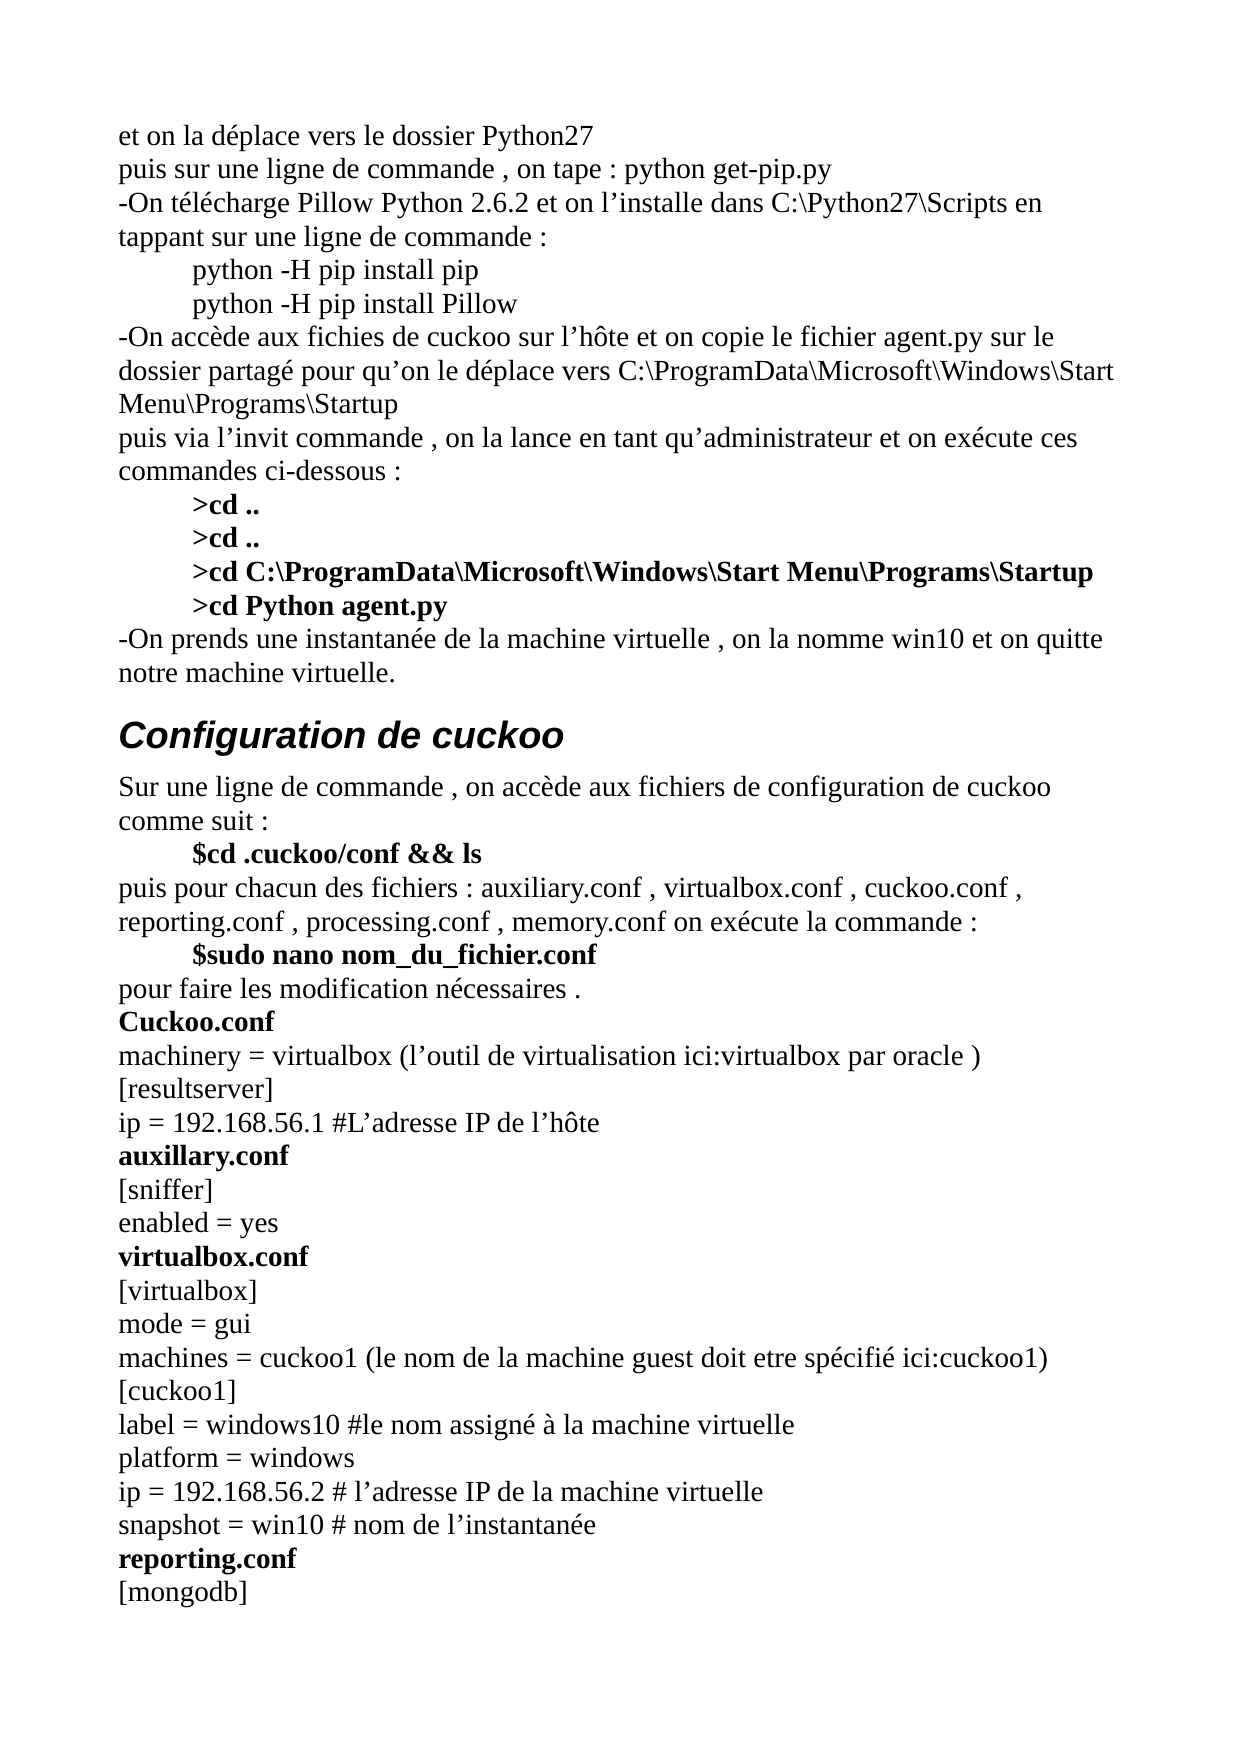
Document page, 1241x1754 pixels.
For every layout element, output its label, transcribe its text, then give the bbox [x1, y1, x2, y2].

text [sniffer] [118, 1172, 1122, 1206]
text machinery = virtualbox (l’outil de virtualisation ici:virtualbox par oracle ) [118, 1038, 1122, 1071]
text virtualbox.conf [118, 1239, 1122, 1273]
text $sudo nano nom_du_fichier.conf [118, 937, 1122, 971]
text >cd C:\ProgramData\Microsoft\Windows\Start Menu\Programs\Startup [118, 554, 1122, 588]
text Sur une ligne de commande , on accède aux fichiers de configuration de cuckoo comme suit : [118, 769, 1122, 837]
text platform = windows [118, 1440, 1122, 1474]
text -On prends une instantanée de la machine virtuelle , on la nomme win10 et on quitte notre machine virtuelle. [118, 621, 1122, 688]
text pour faire les modification nécessaires . [118, 971, 1122, 1004]
text python -H pip install Pillow [118, 286, 1122, 319]
text >cd Python agent.py [118, 588, 1122, 621]
text reporting.conf [118, 1541, 1122, 1574]
text mode = gui [118, 1306, 1122, 1340]
subtitle Configuration de cuckoo [118, 713, 1122, 757]
text >cd .. [118, 521, 1122, 554]
text puis pour chacun des fichiers : auxiliary.conf , virtualbox.conf , cuckoo.conf , reporting.conf , processing.conf , memory.conf on exécute la commande : [118, 870, 1122, 937]
text [virtualbox] [118, 1273, 1122, 1306]
text puis via l’invit commande , on la lance en tant qu’administrateur et on exécute ces commandes ci-dessous : [118, 420, 1122, 487]
text auxillary.conf [118, 1138, 1122, 1172]
text -On accède aux fichies de cuckoo sur l’hôte et on copie le fichier agent.py sur le dossier partagé pour qu’on le déplace vers C:\ProgramData\Microsoft\Windows\Start Menu\Programs\Startup [118, 319, 1122, 420]
text et on la déplace vers le dossier Python27 [118, 118, 1122, 152]
text $cd .cuckoo/conf && ls [118, 837, 1122, 870]
text ip = 192.168.56.1 #L’adresse IP de l’hôte [118, 1105, 1122, 1138]
text >cd .. [118, 487, 1122, 521]
text python -H pip install pip [118, 252, 1122, 286]
text [mongodb] [118, 1574, 1122, 1608]
text machines = cuckoo1 (le nom de la machine guest doit etre spécifié ici:cuckoo1) [118, 1340, 1122, 1373]
text enabled = yes [118, 1206, 1122, 1239]
text [cuckoo1] [118, 1373, 1122, 1407]
text ip = 192.168.56.2 # l’adresse IP de la machine virtuelle [118, 1474, 1122, 1507]
text -On télécharge Pillow Python 2.6.2 et on l’installe dans C:\Python27\Scripts en tappant sur une ligne de commande : [118, 185, 1122, 252]
text snapshot = win10 # nom de l’instantanée [118, 1507, 1122, 1541]
text Cuckoo.conf [118, 1004, 1122, 1038]
text [resultserver] [118, 1071, 1122, 1105]
text label = windows10 #le nom assigné à la machine virtuelle [118, 1407, 1122, 1440]
text puis sur une ligne de commande , on tape : python get-pip.py [118, 152, 1122, 185]
